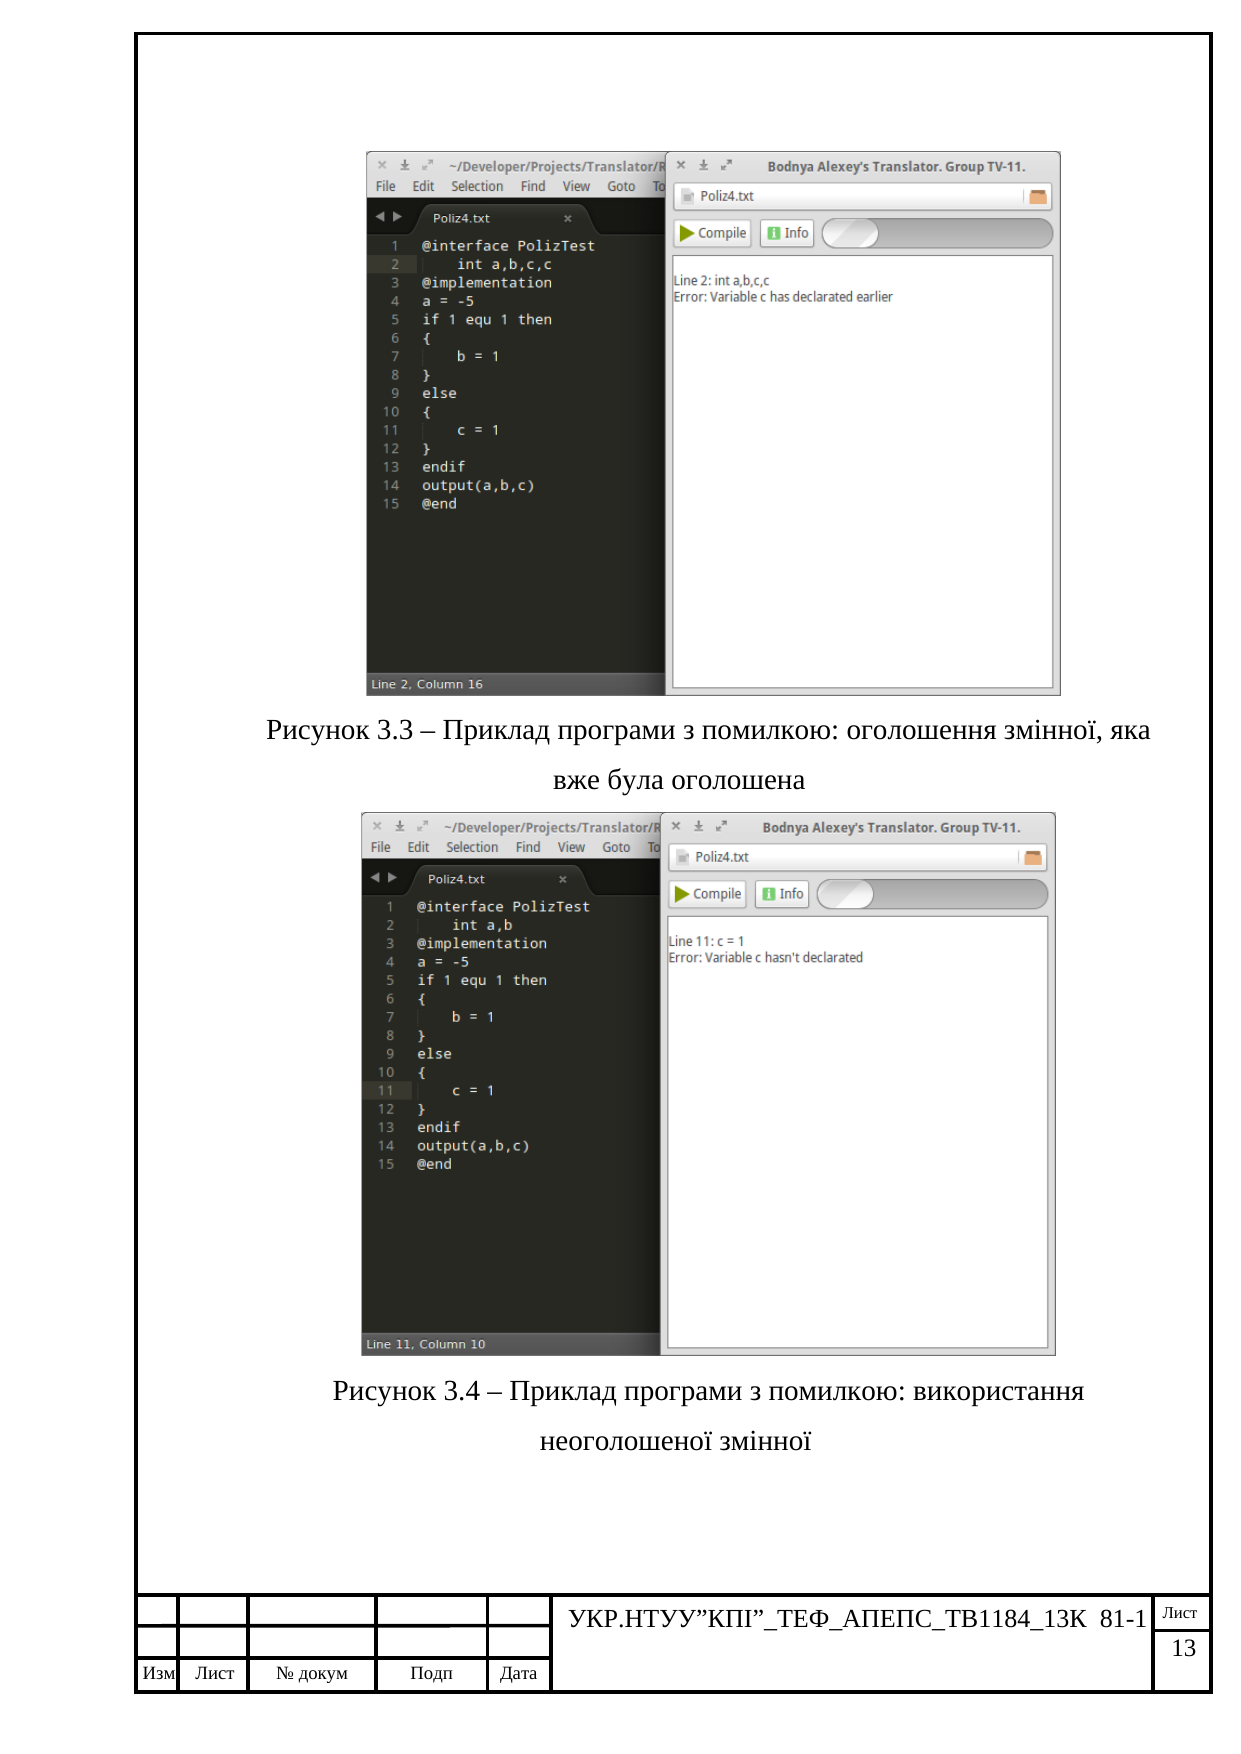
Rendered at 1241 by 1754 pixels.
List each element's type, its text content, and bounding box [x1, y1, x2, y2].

text Рисунок 3.4 – Приклад програми з помилкою: використання неоголошеної змінної [207, 812, 1152, 1456]
picture [361, 812, 1056, 1356]
picture [366, 151, 1061, 696]
text Рисунок 3.3 – Приклад програми з помилкою: оголошення змінної, яка вже була оголошена [207, 168, 1152, 796]
